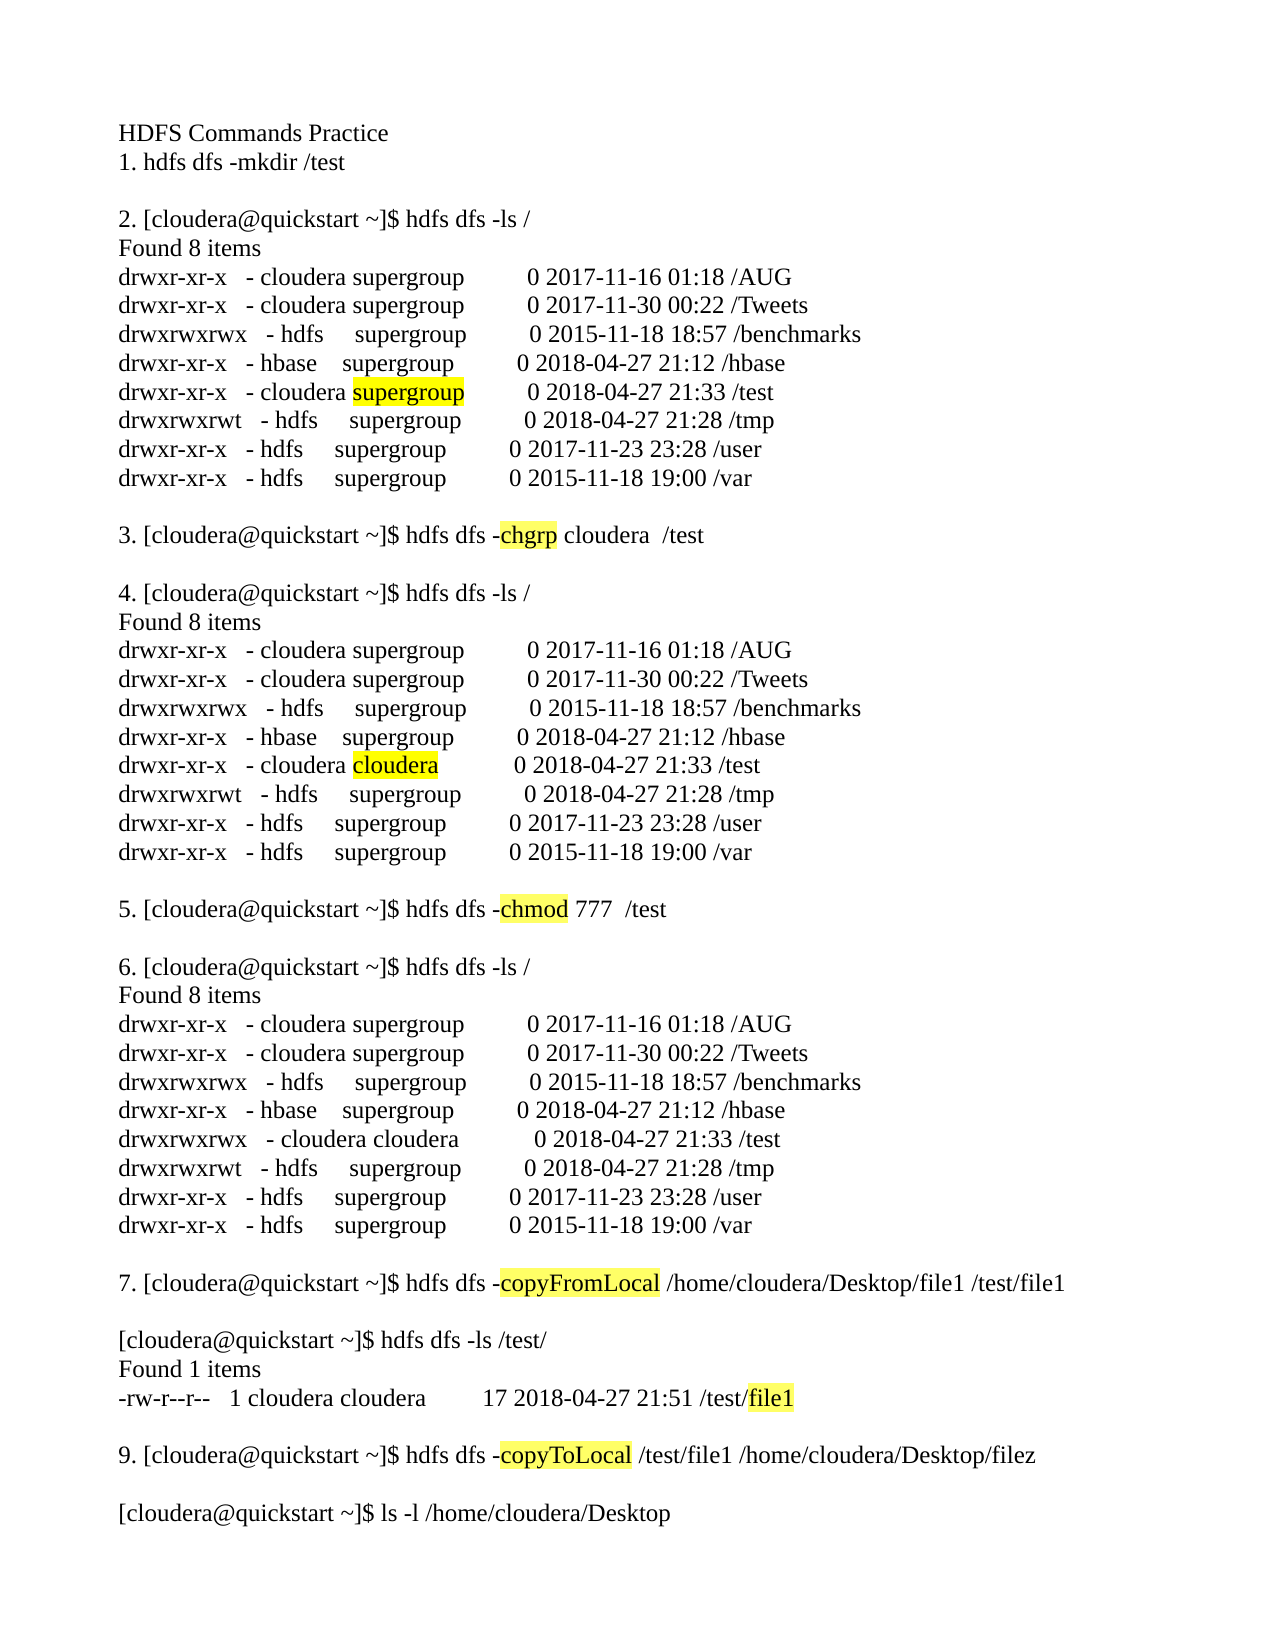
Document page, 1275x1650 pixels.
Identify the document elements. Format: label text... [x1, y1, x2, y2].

text 2. [cloudera@quickstart ~]$ hdfs dfs -ls / [118, 204, 1157, 233]
text drwxr-xr-x - hbase supergroup 0 2018-04-27 21:12 /hbase [118, 1096, 1157, 1124]
text 5. [cloudera@quickstart ~]$ hdfs dfs -chmod 777 /test [118, 894, 1157, 923]
text drwxr-xr-x - hdfs supergroup 0 2015-11-18 19:00 /var [118, 1211, 1157, 1239]
text drwxrwxrwx - hdfs supergroup 0 2015-11-18 18:57 /benchmarks [118, 319, 1157, 348]
text 6. [cloudera@quickstart ~]$ hdfs dfs -ls / [118, 952, 1157, 981]
text Found 8 items [118, 607, 1157, 636]
text drwxr-xr-x - hdfs supergroup 0 2015-11-18 19:00 /var [118, 463, 1157, 492]
text drwxrwxrwt - hdfs supergroup 0 2018-04-27 21:28 /tmp [118, 406, 1157, 434]
text drwxr-xr-x - hbase supergroup 0 2018-04-27 21:12 /hbase [118, 348, 1157, 377]
text Found 8 items [118, 233, 1157, 262]
text drwxrwxrwx - cloudera cloudera 0 2018-04-27 21:33 /test [118, 1124, 1157, 1153]
text drwxr-xr-x - cloudera supergroup 0 2017-11-16 01:18 /AUG [118, 262, 1157, 291]
text drwxrwxrwx - hdfs supergroup 0 2015-11-18 18:57 /benchmarks [118, 693, 1157, 722]
text drwxr-xr-x - hdfs supergroup 0 2015-11-18 19:00 /var [118, 837, 1157, 866]
text drwxr-xr-x - hdfs supergroup 0 2017-11-23 23:28 /user [118, 434, 1157, 463]
text drwxr-xr-x - cloudera supergroup 0 2017-11-30 00:22 /Tweets [118, 1038, 1157, 1067]
text drwxr-xr-x - cloudera supergroup 0 2017-11-30 00:22 /Tweets [118, 664, 1157, 693]
text 4. [cloudera@quickstart ~]$ hdfs dfs -ls / [118, 578, 1157, 607]
text [cloudera@quickstart ~]$ hdfs dfs -ls /test/ [118, 1326, 1157, 1354]
text drwxrwxrwt - hdfs supergroup 0 2018-04-27 21:28 /tmp [118, 1153, 1157, 1182]
text drwxr-xr-x - hdfs supergroup 0 2017-11-23 23:28 /user [118, 808, 1157, 837]
text 7. [cloudera@quickstart ~]$ hdfs dfs -copyFromLocal /home/cloudera/Desktop/file1 /test/file1 [118, 1268, 1157, 1297]
text 1. hdfs dfs -mkdir /test [118, 147, 1157, 176]
text drwxr-xr-x - cloudera supergroup 0 2017-11-30 00:22 /Tweets [118, 291, 1157, 319]
text drwxrwxrwx - hdfs supergroup 0 2015-11-18 18:57 /benchmarks [118, 1067, 1157, 1096]
text Found 8 items [118, 981, 1157, 1009]
text drwxr-xr-x - cloudera supergroup 0 2017-11-16 01:18 /AUG [118, 636, 1157, 664]
text drwxr-xr-x - hbase supergroup 0 2018-04-27 21:12 /hbase [118, 722, 1157, 751]
text drwxr-xr-x - hdfs supergroup 0 2017-11-23 23:28 /user [118, 1182, 1157, 1211]
text drwxrwxrwt - hdfs supergroup 0 2018-04-27 21:28 /tmp [118, 779, 1157, 808]
text 9. [cloudera@quickstart ~]$ hdfs dfs -copyToLocal /test/file1 /home/cloudera/Desktop/filez [118, 1441, 1157, 1469]
text drwxr-xr-x - cloudera supergroup 0 2018-04-27 21:33 /test [118, 377, 1157, 406]
text 3. [cloudera@quickstart ~]$ hdfs dfs -chgrp cloudera /test [118, 521, 1157, 549]
text drwxr-xr-x - cloudera supergroup 0 2017-11-16 01:18 /AUG [118, 1009, 1157, 1038]
text drwxr-xr-x - cloudera cloudera 0 2018-04-27 21:33 /test [118, 751, 1157, 779]
text Found 1 items [118, 1354, 1157, 1383]
text -rw-r--r-- 1 cloudera cloudera 17 2018-04-27 21:51 /test/file1 [118, 1383, 1157, 1412]
text [cloudera@quickstart ~]$ ls -l /home/cloudera/Desktop [118, 1498, 1157, 1527]
text HDFS Commands Practice [118, 118, 1157, 147]
